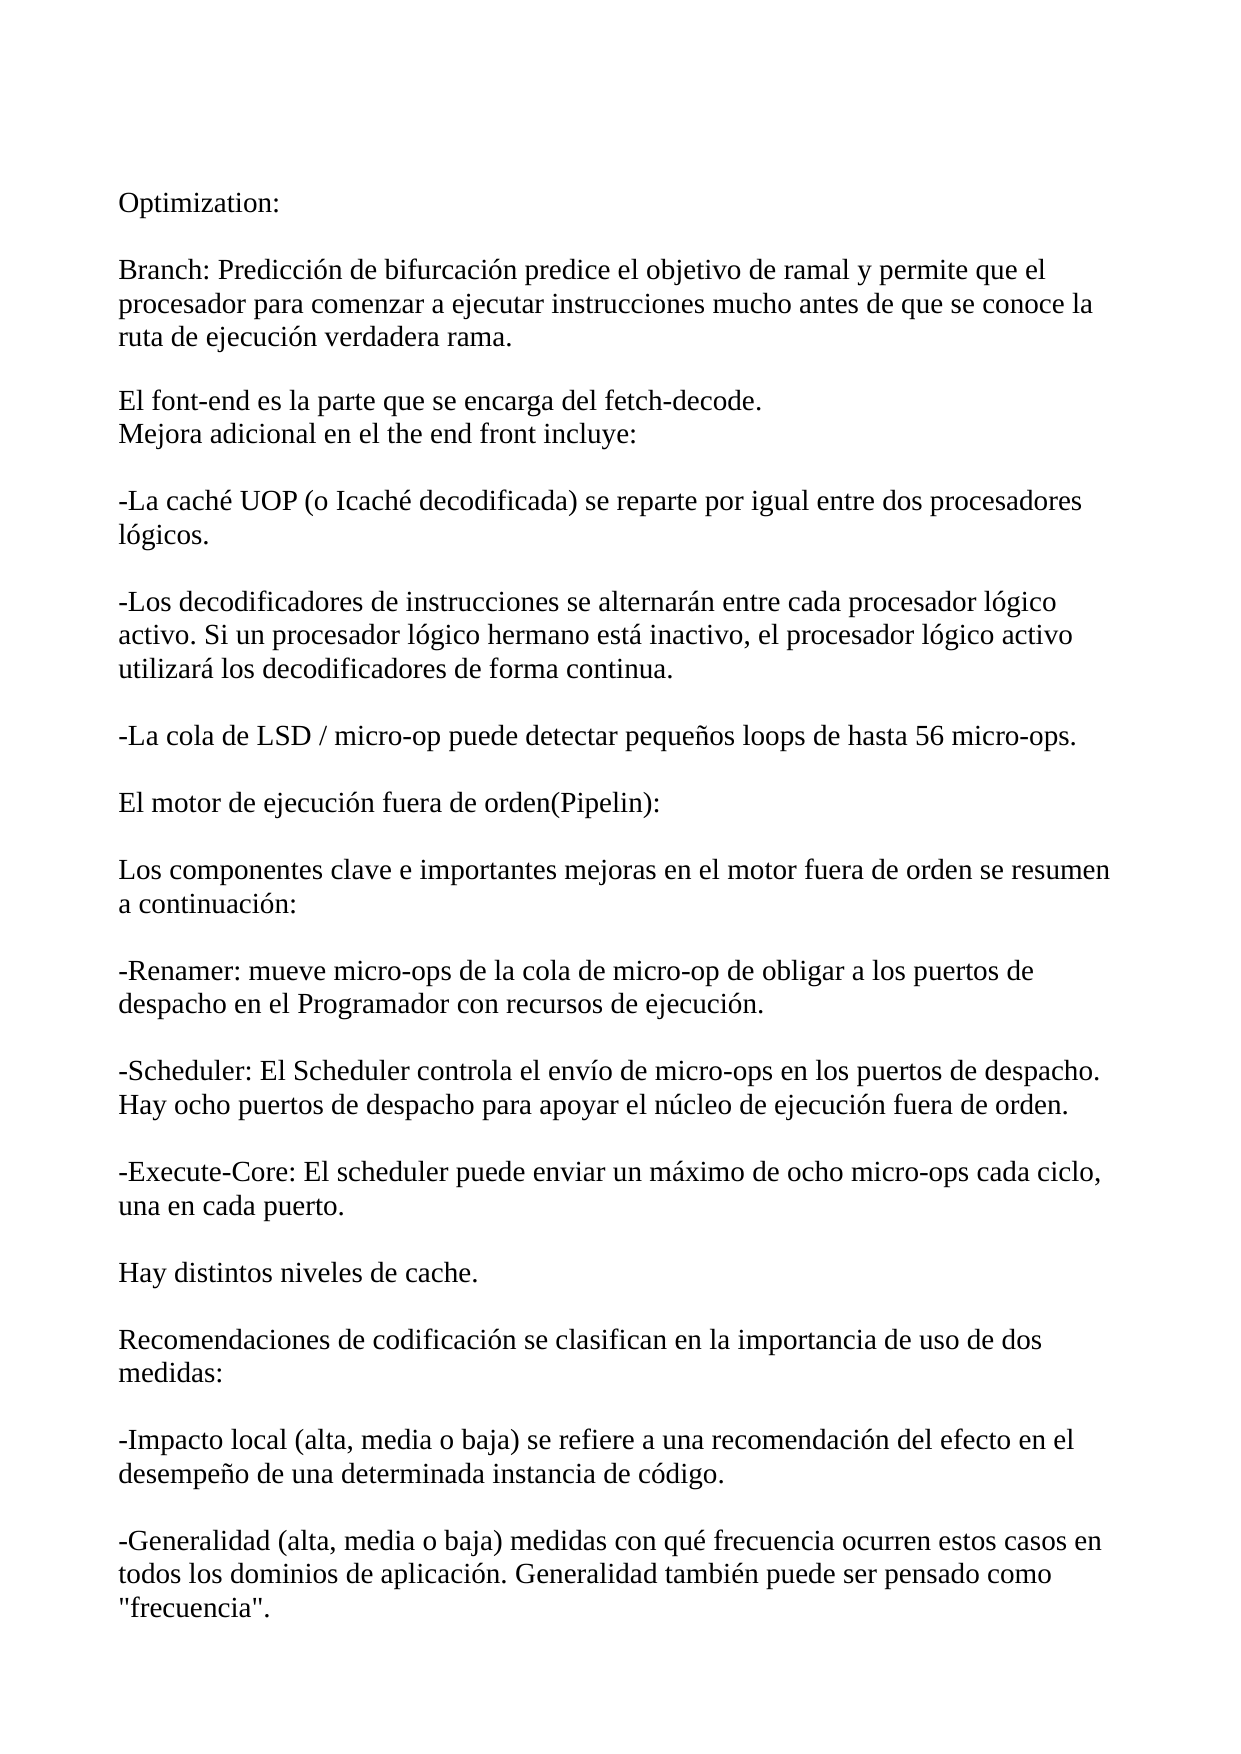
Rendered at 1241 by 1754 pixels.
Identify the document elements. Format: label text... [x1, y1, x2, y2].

text -Execute-Core: El scheduler puede enviar un máximo de ocho micro-ops cada ciclo, una en cada puerto. [118, 1154, 1122, 1221]
text -La cola de LSD / micro-op puede detectar pequeños loops de hasta 56 micro-ops. [118, 718, 1122, 752]
text Recomendaciones de codificación se clasifican en la importancia de uso de dos medidas: [118, 1322, 1122, 1389]
text Mejora adicional en el the end front incluye: [118, 416, 1122, 450]
text -Generalidad (alta, media o baja) medidas con qué frecuencia ocurren estos casos en todos los dominios de aplicación. Generalidad también puede ser pensado como "frecuencia". [118, 1523, 1122, 1624]
text -Impacto local (alta, media o baja) se refiere a una recomendación del efecto en el desempeño de una determinada instancia de código. [118, 1422, 1122, 1489]
text Optimization: [118, 185, 1122, 219]
text El font-end es la parte que se encarga del fetch-decode. [118, 383, 1122, 416]
text El motor de ejecución fuera de orden(Pipelin): [118, 785, 1122, 819]
text -Scheduler: El Scheduler controla el envío de micro-ops en los puertos de despacho. Hay ocho puertos de despacho para apoyar el núcleo de ejecución fuera de orden. [118, 1053, 1122, 1121]
text -Los decodificadores de instrucciones se alternarán entre cada procesador lógico activo. Si un procesador lógico hermano está inactivo, el procesador lógico activo utilizará los decodificadores de forma continua. [118, 584, 1122, 684]
text Hay distintos niveles de cache. [118, 1255, 1122, 1288]
text -La caché UOP (o Icaché decodificada) se reparte por igual entre dos procesadores lógicos. [118, 483, 1122, 550]
text Los componentes clave e importantes mejoras en el motor fuera de orden se resumen a continuación: [118, 852, 1122, 919]
text Branch: Predicción de bifurcación predice el objetivo de ramal y permite que el procesador para comenzar a ejecutar instrucciones mucho antes de que se conoce la ruta de ejecución verdadera rama. [118, 252, 1122, 353]
text -Renamer: mueve micro-ops de la cola de micro-op de obligar a los puertos de despacho en el Programador con recursos de ejecución. [118, 953, 1122, 1020]
